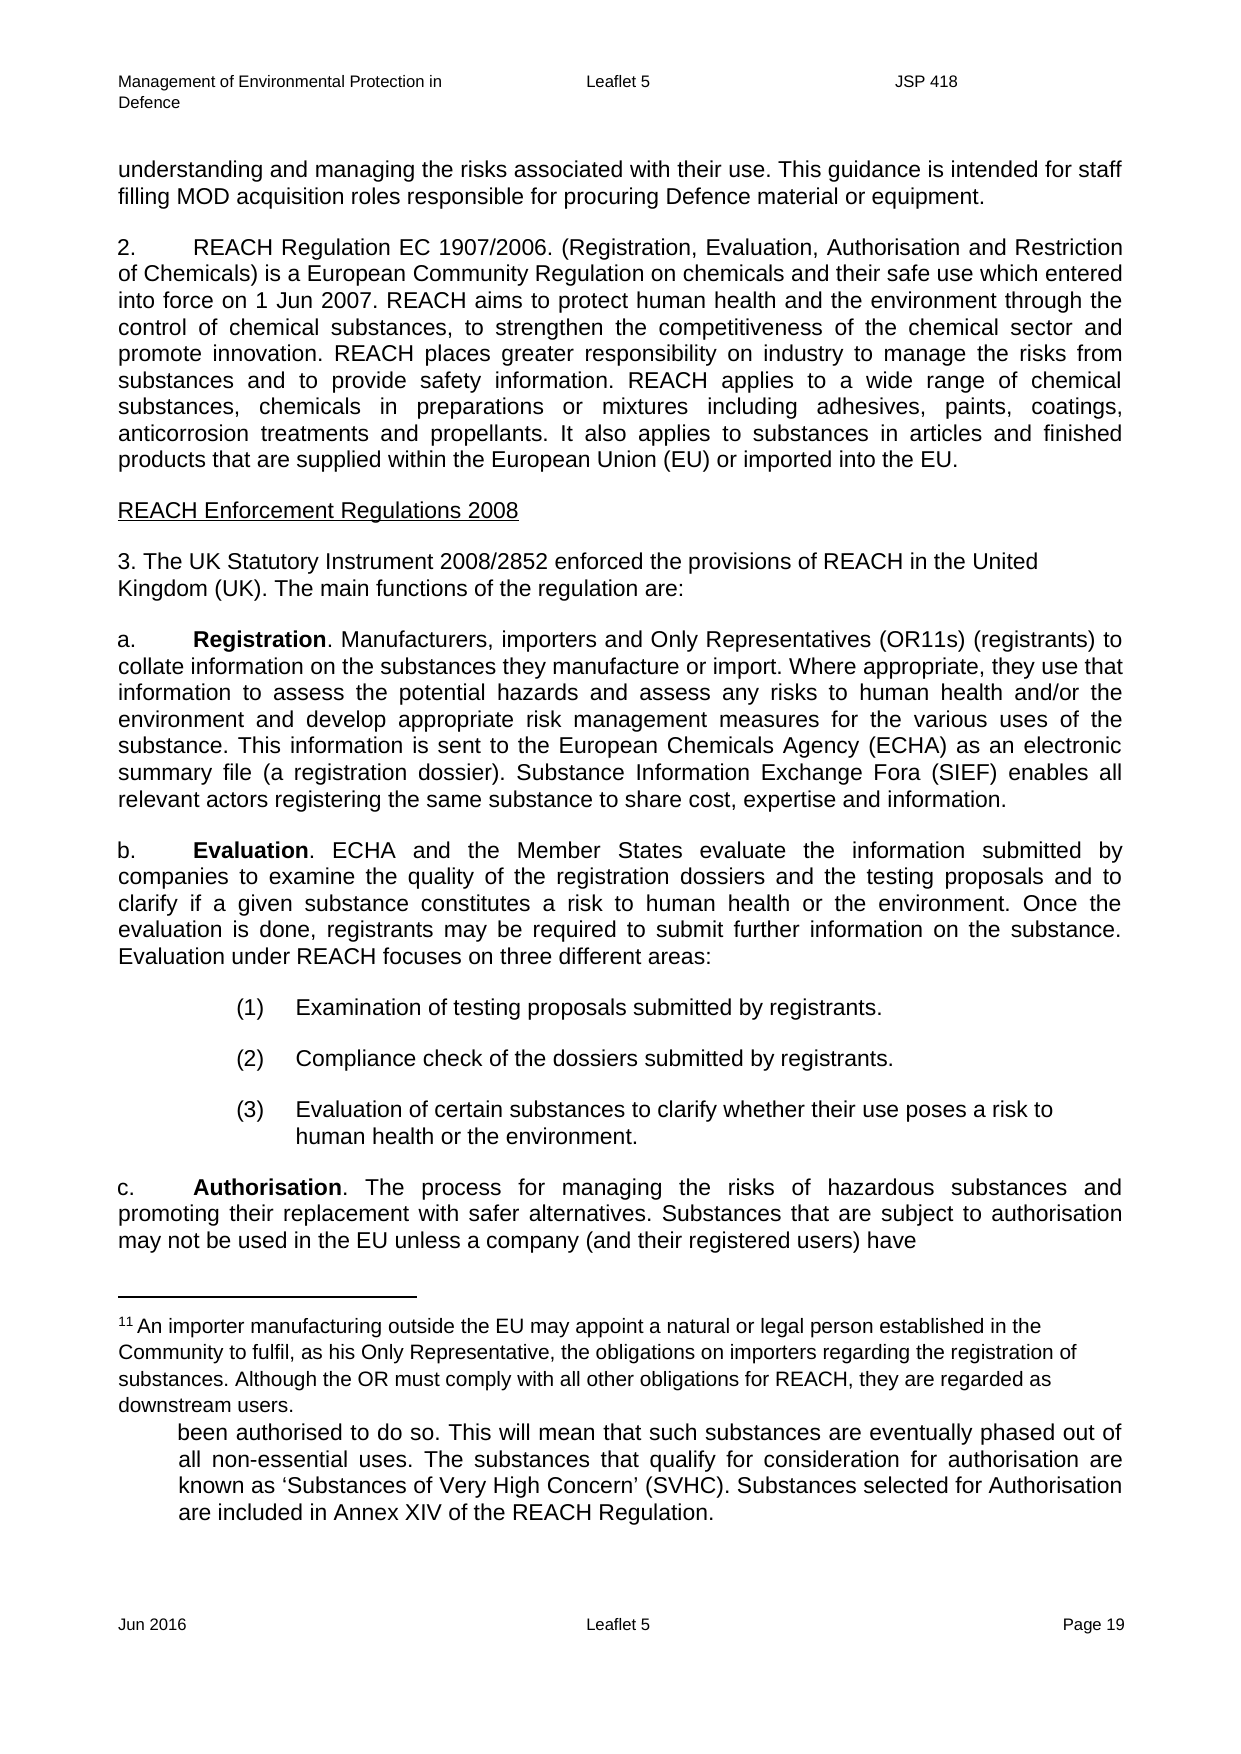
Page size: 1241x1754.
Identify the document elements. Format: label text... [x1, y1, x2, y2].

list Registration. Manufacturers, importers and Only Representatives (OR11s) (registrants) to collate information on the substances they manufacture or import. Where appropriate, they use that information to assess the potential hazards and assess any risks to human health and/or the environment and develop appropriate risk management measures for the various uses of the substance. This information is sent to the European Chemicals Agency (ECHA) as an electronic summary file (a registration dossier). Substance Information Exchange Fora (SIEF) enables all relevant actors registering the same substance to share cost, expertise and information. [117, 626, 1123, 812]
text 11 An importer manufacturing outside the EU may appoint a natural or legal person established in the Community to fulfil, as his Only Representative, the obligations on importers regarding the registration of substances. Although the OR must comply with all other obligations for REACH, they are regarded as downstream users. [118, 1314, 1153, 1417]
text 3. The UK Statutory Instrument 2008/2852 enforced the provisions of REACH in the United Kingdom (UK). The main functions of the regulation are: [117, 548, 1123, 602]
list Evaluation. ECHA and the Member States evaluate the information submitted by companies to examine the quality of the registration dossiers and the testing proposals and to clarify if a given substance constitutes a risk to human health or the environment. Once the evaluation is done, registrants may be required to submit further information on the substance. Evaluation under REACH focuses on three different areas: [117, 837, 1123, 969]
subtitle REACH Enforcement Regulations 2008 [117, 497, 1170, 524]
text been authorised to do so. This will mean that such substances are eventually phased out of all non-essential uses. The substances that qualify for consideration for authorisation are known as ‘Substances of Very High Concern’ (SVHC). Substances selected for Authorisation are included in Annex XIV of the REACH Regulation. [177, 1419, 1123, 1525]
list understanding and managing the risks associated with their use. This guidance is intended for staff filling MOD acquisition roles responsible for procuring Defence material or equipment. [117, 156, 1123, 209]
list Compliance check of the dossiers submitted by registrants. [236, 1045, 1123, 1071]
list Examination of testing proposals submitted by registrants. [236, 994, 1123, 1021]
list Authorisation. The process for managing the risks of hazardous substances and promoting their replacement with safer alternatives. Substances that are subject to authorisation may not be used in the EU unless a company (and their registered users) have [117, 1174, 1123, 1253]
list Evaluation of certain substances to clarify whether their use poses a risk to human health or the environment. [236, 1096, 1123, 1149]
list REACH Regulation EC 1907/2006. (Registration, Evaluation, Authorisation and Restriction of Chemicals) is a European Community Regulation on chemicals and their safe use which entered into force on 1 Jun 2007. REACH aims to protect human health and the environment through the control of chemical substances, to strengthen the competitiveness of the chemical sector and promote innovation. REACH places greater responsibility on industry to manage the risks from substances and to provide safety information. REACH applies to a wide range of chemical substances, chemicals in preparations or mixtures including adhesives, paints, coatings, anticorrosion treatments and propellants. It also applies to substances in articles and finished products that are supplied within the European Union (EU) or imported into the EU. [117, 234, 1123, 473]
